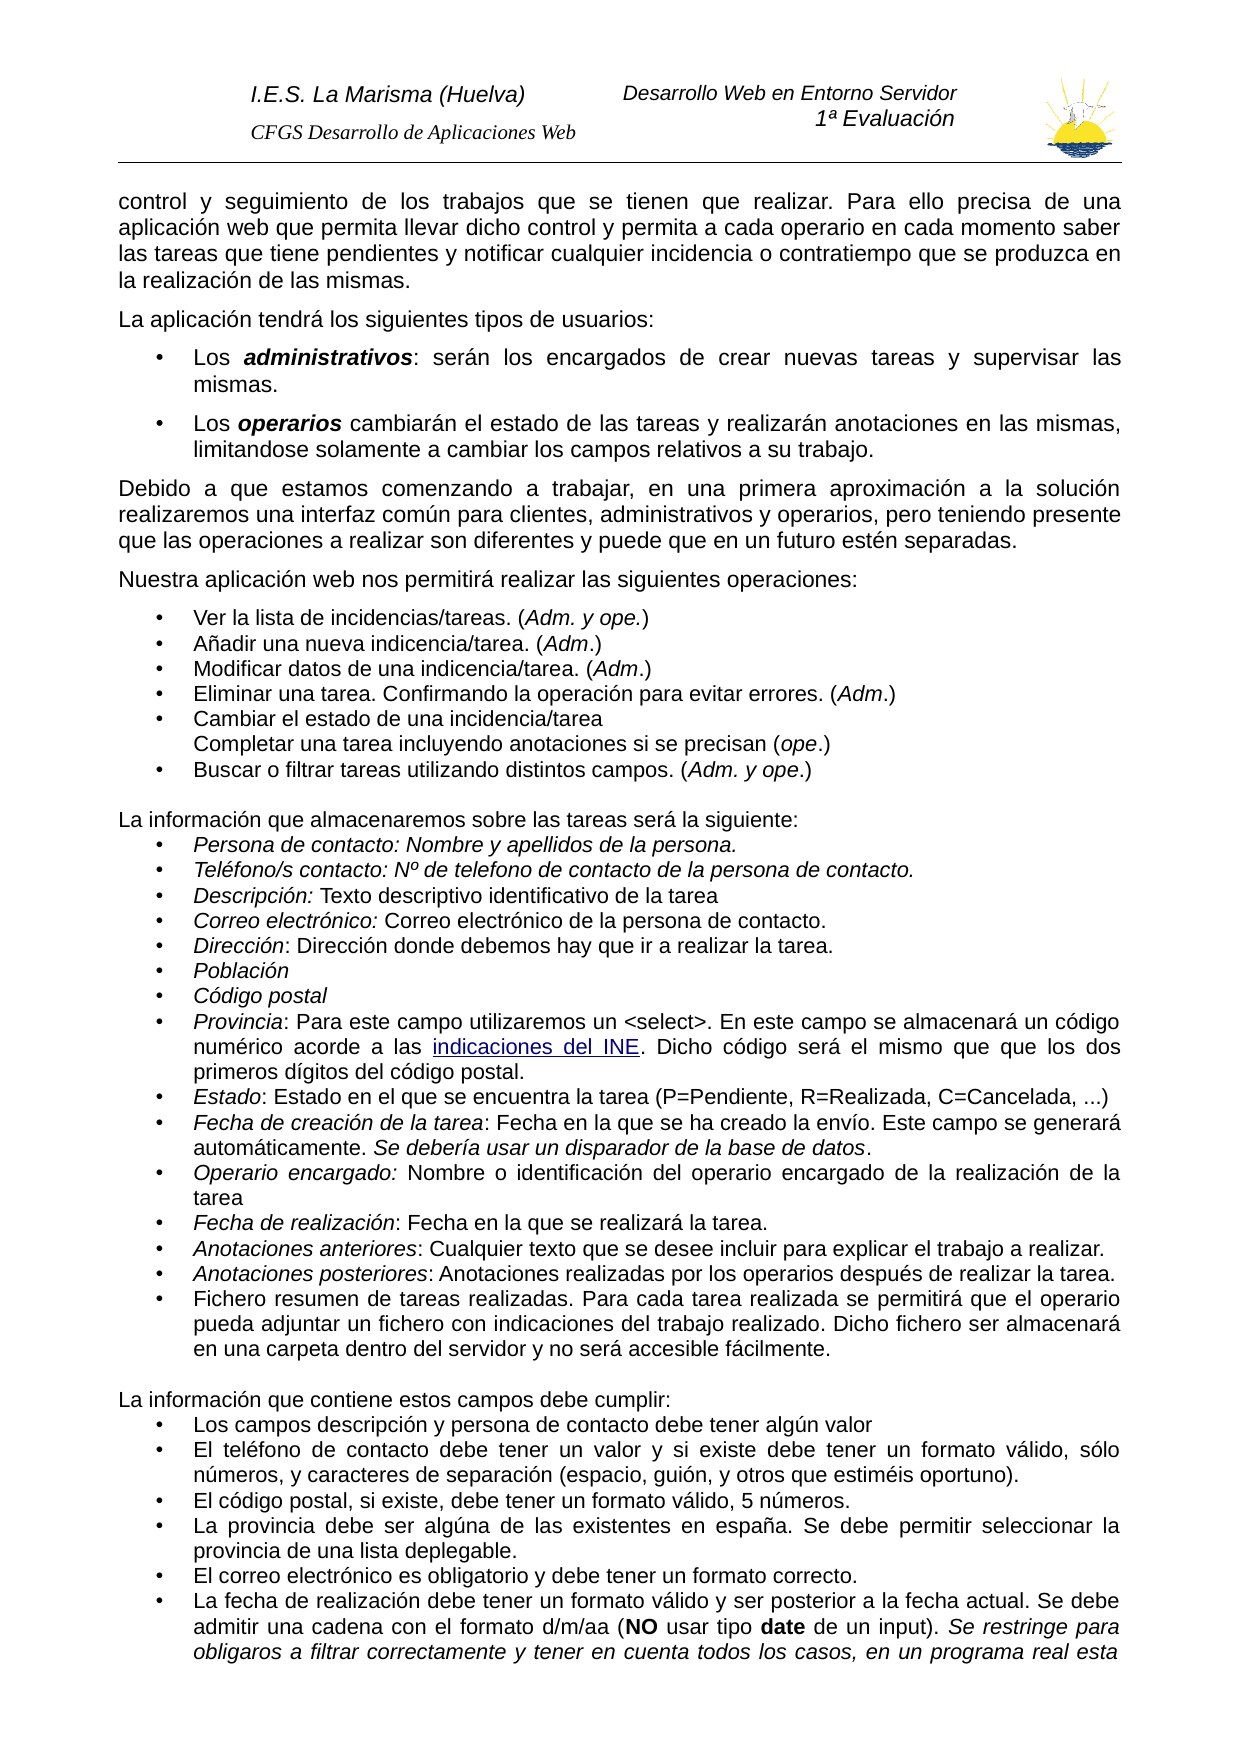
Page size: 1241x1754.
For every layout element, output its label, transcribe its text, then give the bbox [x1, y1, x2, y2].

list Descripción: Texto descriptivo identificativo de la tarea [156, 882, 1122, 908]
list Modificar datos de una indicencia/tarea. (Adm.) [156, 656, 1122, 681]
list El código postal, si existe, debe tener un formato válido, 5 números. [156, 1487, 1122, 1513]
text La información que contiene estos campos debe cumplir: [118, 1387, 1122, 1412]
text Nuestra aplicación web nos permitirá realizar las siguientes operaciones: [118, 566, 1122, 593]
list Teléfono/s contacto: Nº de telefono de contacto de la persona de contacto. [156, 857, 1122, 882]
list Persona de contacto: Nombre y apellidos de la persona. [156, 832, 1122, 857]
list Anotaciones posteriores: Anotaciones realizadas por los operarios después de realizar la tarea. [156, 1261, 1122, 1286]
list Fichero resumen de tareas realizadas. Para cada tarea realizada se permitirá que el operario pueda adjuntar un fichero con indicaciones del trabajo realizado. Dicho fichero ser almacenará en una carpeta dentro del servidor y no será accesible fácilmente. [156, 1286, 1122, 1361]
list Los operarios cambiarán el estado de las tareas y realizarán anotaciones en las mismas, limitandose solamente a cambiar los campos relativos a su trabajo. [156, 409, 1122, 462]
list Cambiar el estado de una incidencia/tarea Completar una tarea incluyendo anotaciones si se precisan (ope.) [156, 706, 1122, 756]
text Debido a que estamos comenzando a trabajar, en una primera aproximación a la solución realizaremos una interfaz común para clientes, administrativos y operarios, pero teniendo presente que las operaciones a realizar son diferentes y puede que en un futuro estén separadas. [118, 475, 1122, 554]
list Población [156, 958, 1122, 983]
list Fecha de creación de la tarea: Fecha en la que se ha creado la envío. Este campo se generará automáticamente. Se debería usar un disparador de la base de datos. [156, 1109, 1122, 1160]
list Fecha de realización: Fecha en la que se realizará la tarea. [156, 1210, 1122, 1235]
list Estado: Estado en el que se encuentra la tarea (P=Pendiente, R=Realizada, C=Cancelada, ...) [156, 1084, 1122, 1109]
text control y seguimiento de los trabajos que se tienen que realizar. Para ello precisa de una aplicación web que permita llevar dicho control y permita a cada operario en cada momento saber las tareas que tiene pendientes y notificar cualquier incidencia o contratiempo que se produzca en la realización de las mismas. [118, 188, 1122, 293]
list Buscar o filtrar tareas utilizando distintos campos. (Adm. y ope.) [156, 756, 1122, 782]
list Eliminar una tarea. Confirmando la operación para evitar errores. (Adm.) [156, 681, 1122, 706]
list El teléfono de contacto debe tener un valor y si existe debe tener un formato válido, sólo números, y caracteres de separación (espacio, guión, y otros que estiméis oportuno). [156, 1437, 1122, 1487]
list La fecha de realización debe tener un formato válido y ser posterior a la fecha actual. Se debe admitir una cadena con el formato d/m/aa (NO usar tipo date de un input). Se restringe para obligaros a filtrar correctamente y tener en cuenta todos los casos, en un programa real esta [156, 1588, 1122, 1664]
list Los campos descripción y persona de contacto debe tener algún valor [156, 1412, 1122, 1437]
list Los administrativos: serán los encargados de crear nuevas tareas y supervisar las mismas. [156, 344, 1122, 397]
list Dirección: Dirección donde debemos hay que ir a realizar la tarea. [156, 933, 1122, 958]
list Añadir una nueva indicencia/tarea. (Adm.) [156, 630, 1122, 656]
text La información que almacenaremos sobre las tareas será la siguiente: [118, 807, 1122, 832]
list Correo electrónico: Correo electrónico de la persona de contacto. [156, 908, 1122, 933]
list La provincia debe ser algúna de las existentes en españa. Se debe permitir seleccionar la provincia de una lista deplegable. [156, 1513, 1122, 1563]
list Anotaciones anteriores: Cualquier texto que se desee incluir para explicar el trabajo a realizar. [156, 1235, 1122, 1261]
list Provincia: Para este campo utilizaremos un <select>. En este campo se almacenará un código numérico acorde a las indicaciones del INE. Dicho código será el mismo que que los dos primeros dígitos del código postal. [156, 1008, 1122, 1084]
list Código postal [156, 983, 1122, 1008]
text La aplicación tendrá los siguientes tipos de usuarios: [118, 306, 1122, 332]
list Ver la lista de incidencias/tareas. (Adm. y ope.) [156, 605, 1122, 630]
list El correo electrónico es obligatorio y debe tener un formato correcto. [156, 1563, 1122, 1588]
list Operario encargado: Nombre o identificación del operario encargado de la realización de la tarea [156, 1160, 1122, 1210]
